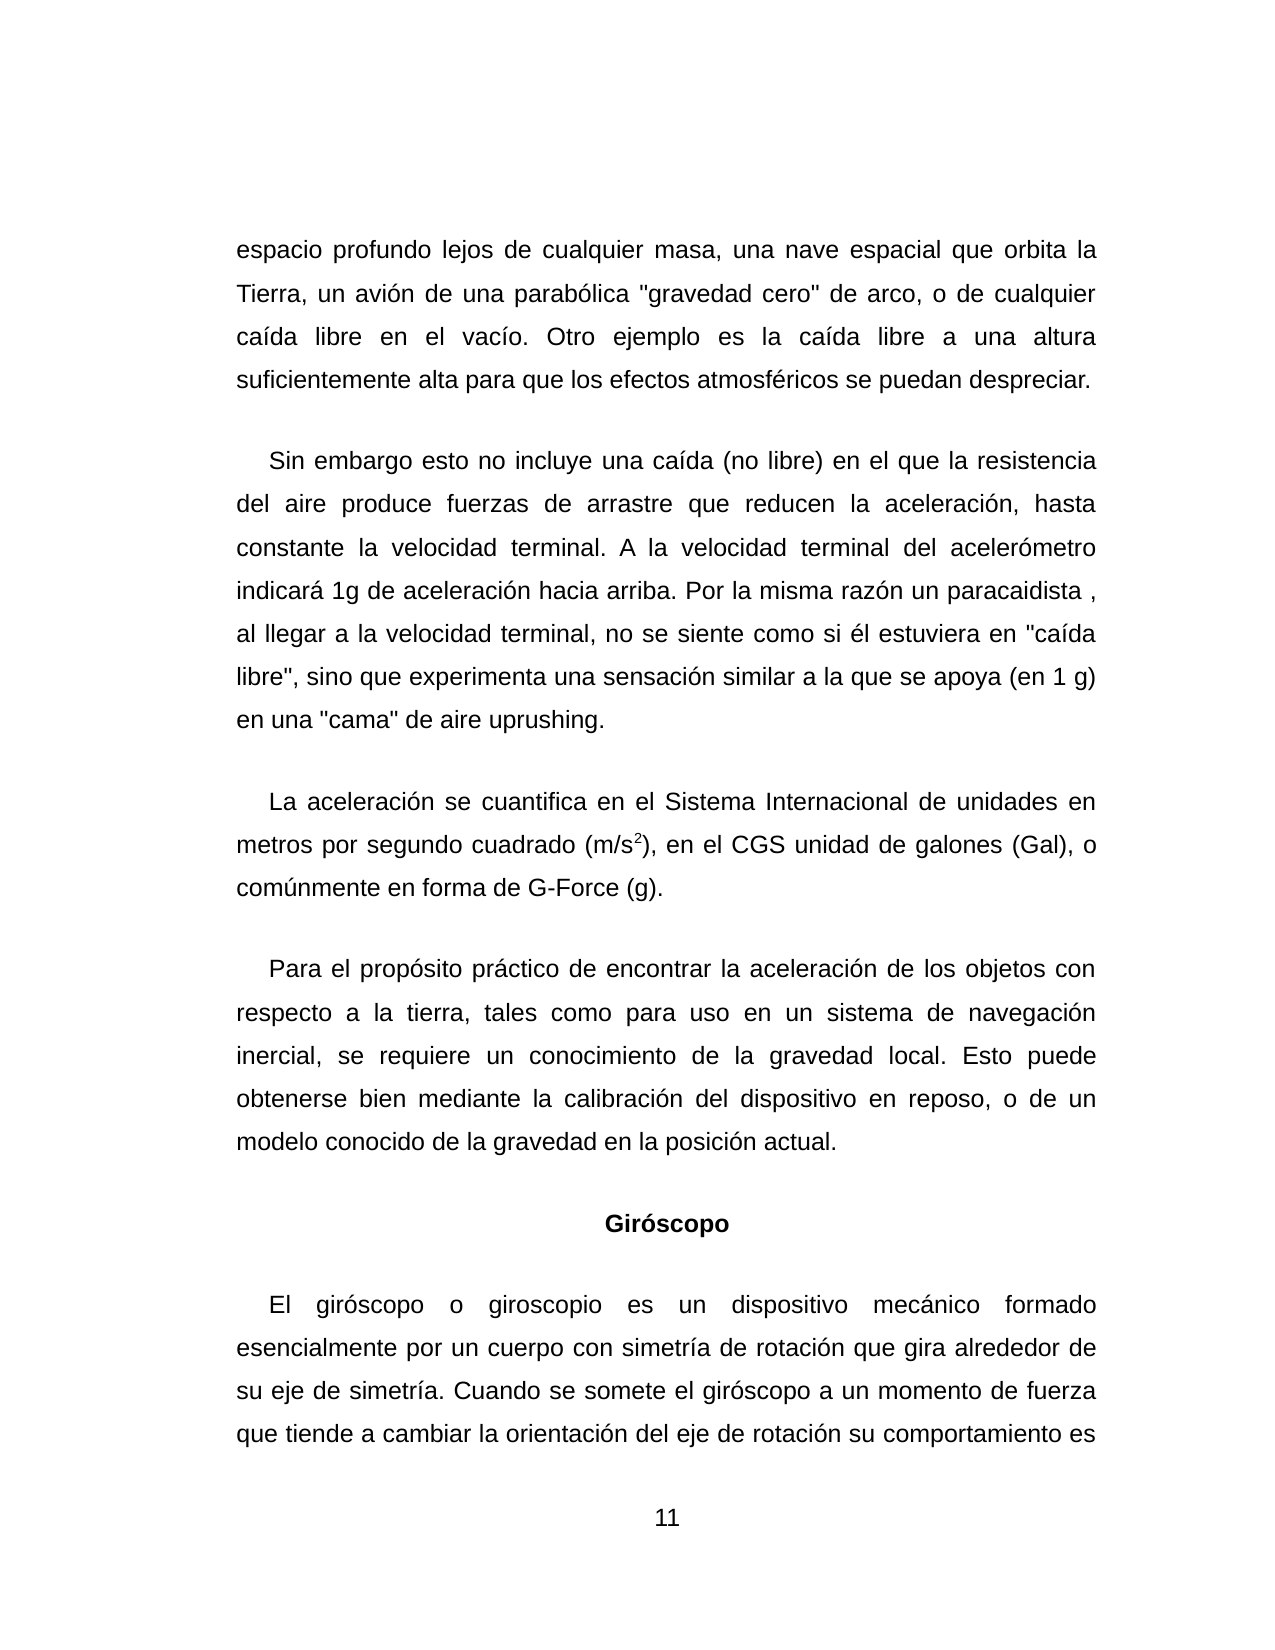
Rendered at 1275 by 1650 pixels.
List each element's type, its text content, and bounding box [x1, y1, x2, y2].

text La aceleración se cuantifica en el Sistema Internacional de unidades en metros por segundo cuadrado (m/s2), en el CGS unidad de galones (Gal), o comúnmente en forma de G-Force (g). [236, 787, 1098, 902]
text Para el propósito práctico de encontrar la aceleración de los objetos con respecto a la tierra, tales como para uso en un sistema de navegación inercial, se requiere un conocimiento de la gravedad local. Esto puede obtenerse bien mediante la calibración del dispositivo en reposo, o de un modelo conocido de la gravedad en la posición actual. [236, 954, 1098, 1156]
subtitle Giróscopo [236, 1208, 1098, 1237]
text El giróscopo o giroscopio es un dispositivo mecánico formado esencialmente por un cuerpo con simetría de rotación que gira alrededor de su eje de simetría. Cuando se somete el giróscopo a un momento de fuerza que tiende a cambiar la orientación del eje de rotación su comportamiento es [236, 1290, 1098, 1448]
text espacio profundo lejos de cualquier masa, una nave espacial que orbita la Tierra, un avión de una parabólica "gravedad cero" de arco, o de cualquier caída libre en el vacío. Otro ejemplo es la caída libre a una altura suficientemente alta para que los efectos atmosféricos se puedan despreciar. [236, 235, 1098, 393]
text Sin embargo esto no incluye una caída (no libre) en el que la resistencia del aire produce fuerzas de arrastre que reducen la aceleración, hasta constante la velocidad terminal. A la velocidad terminal del acelerómetro indicará 1g de aceleración hacia arriba. Por la misma razón un paracaidista , al llegar a la velocidad terminal, no se siente como si él estuviera en "caída libre", sino que experimenta una sensación similar a la que se apoya (en 1 g) en una "cama" de aire uprushing. [236, 446, 1098, 734]
